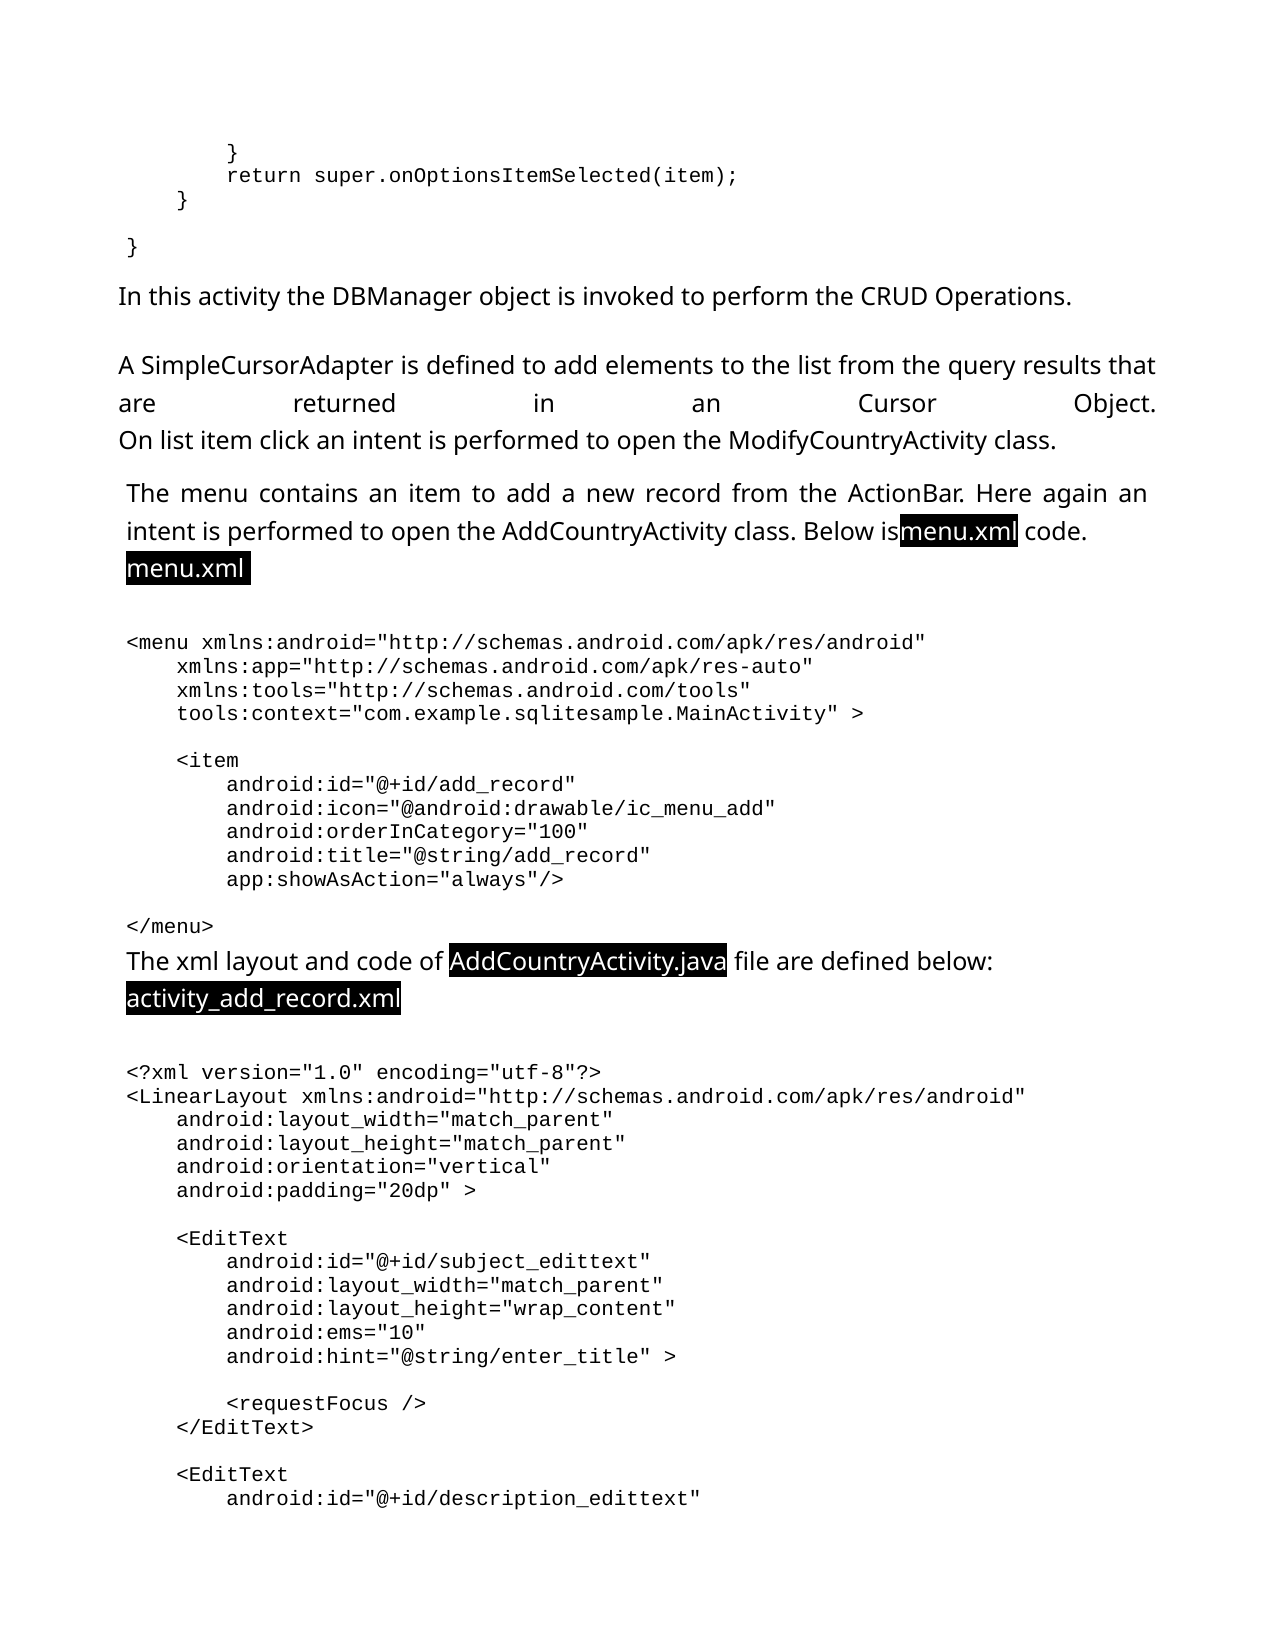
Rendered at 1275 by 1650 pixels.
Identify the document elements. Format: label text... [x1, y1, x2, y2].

text } [126, 236, 1149, 260]
text android:icon="@android:drawable/ic_menu_add" [126, 798, 1149, 821]
text android:padding="20dp" > [126, 1180, 1149, 1204]
text <menu xmlns:android="http://schemas.android.com/apk/res/android" [126, 632, 1149, 656]
text android:id="@+id/description_edittext" [126, 1488, 1149, 1511]
text tools:context="com.example.sqlitesample.MainActivity" > [126, 703, 1149, 727]
text activity_add_record.xml [126, 977, 1149, 1015]
text android:orderInCategory="100" [126, 821, 1149, 845]
text The xml layout and code of AddCountryActivity.java file are defined below: [126, 940, 1149, 977]
text return super.onOptionsItemSelected(item); [126, 165, 1149, 189]
text } [126, 189, 1149, 213]
text android:layout_width="match_parent" [126, 1109, 1149, 1133]
text app:showAsAction="always"/> [126, 869, 1149, 892]
text <requestFocus /> [126, 1393, 1149, 1417]
text menu.xml [126, 547, 1149, 585]
text <LinearLayout xmlns:android="http://schemas.android.com/apk/res/android" [126, 1086, 1149, 1109]
text </EditText> [126, 1417, 1149, 1440]
text xmlns:tools="http://schemas.android.com/tools" [126, 679, 1149, 703]
text android:hint="@string/enter_title" > [126, 1346, 1149, 1369]
text A SimpleCursorAdapter is defined to add elements to the list from the query results that are returned in an Cursor Object. On list item click an intent is performed to open the ModifyCountryActivity class. [118, 344, 1157, 457]
text android:ems="10" [126, 1322, 1149, 1346]
text android:id="@+id/subject_edittext" [126, 1251, 1149, 1275]
text </menu> [126, 916, 1149, 940]
text android:id="@+id/add_record" [126, 774, 1149, 798]
text <item [126, 751, 1149, 774]
text android:orientation="vertical" [126, 1157, 1149, 1180]
text xmlns:app="http://schemas.android.com/apk/res-auto" [126, 656, 1149, 679]
text In this activity the DBManager object is invoked to perform the CRUD Operations. [118, 276, 1157, 313]
text <EditText [126, 1464, 1149, 1488]
text The menu contains an item to add a new record from the ActionBar. Here again an intent is performed to open the AddCountryActivity class. Below ismenu.xml code. [126, 472, 1149, 547]
text android:layout_width="match_parent" [126, 1275, 1149, 1298]
text <?xml version="1.0" encoding="utf-8"?> [126, 1062, 1149, 1086]
text android:layout_height="wrap_content" [126, 1298, 1149, 1322]
text android:layout_height="match_parent" [126, 1133, 1149, 1157]
text android:title="@string/add_record" [126, 845, 1149, 869]
text } [126, 142, 1149, 165]
text <EditText [126, 1227, 1149, 1251]
